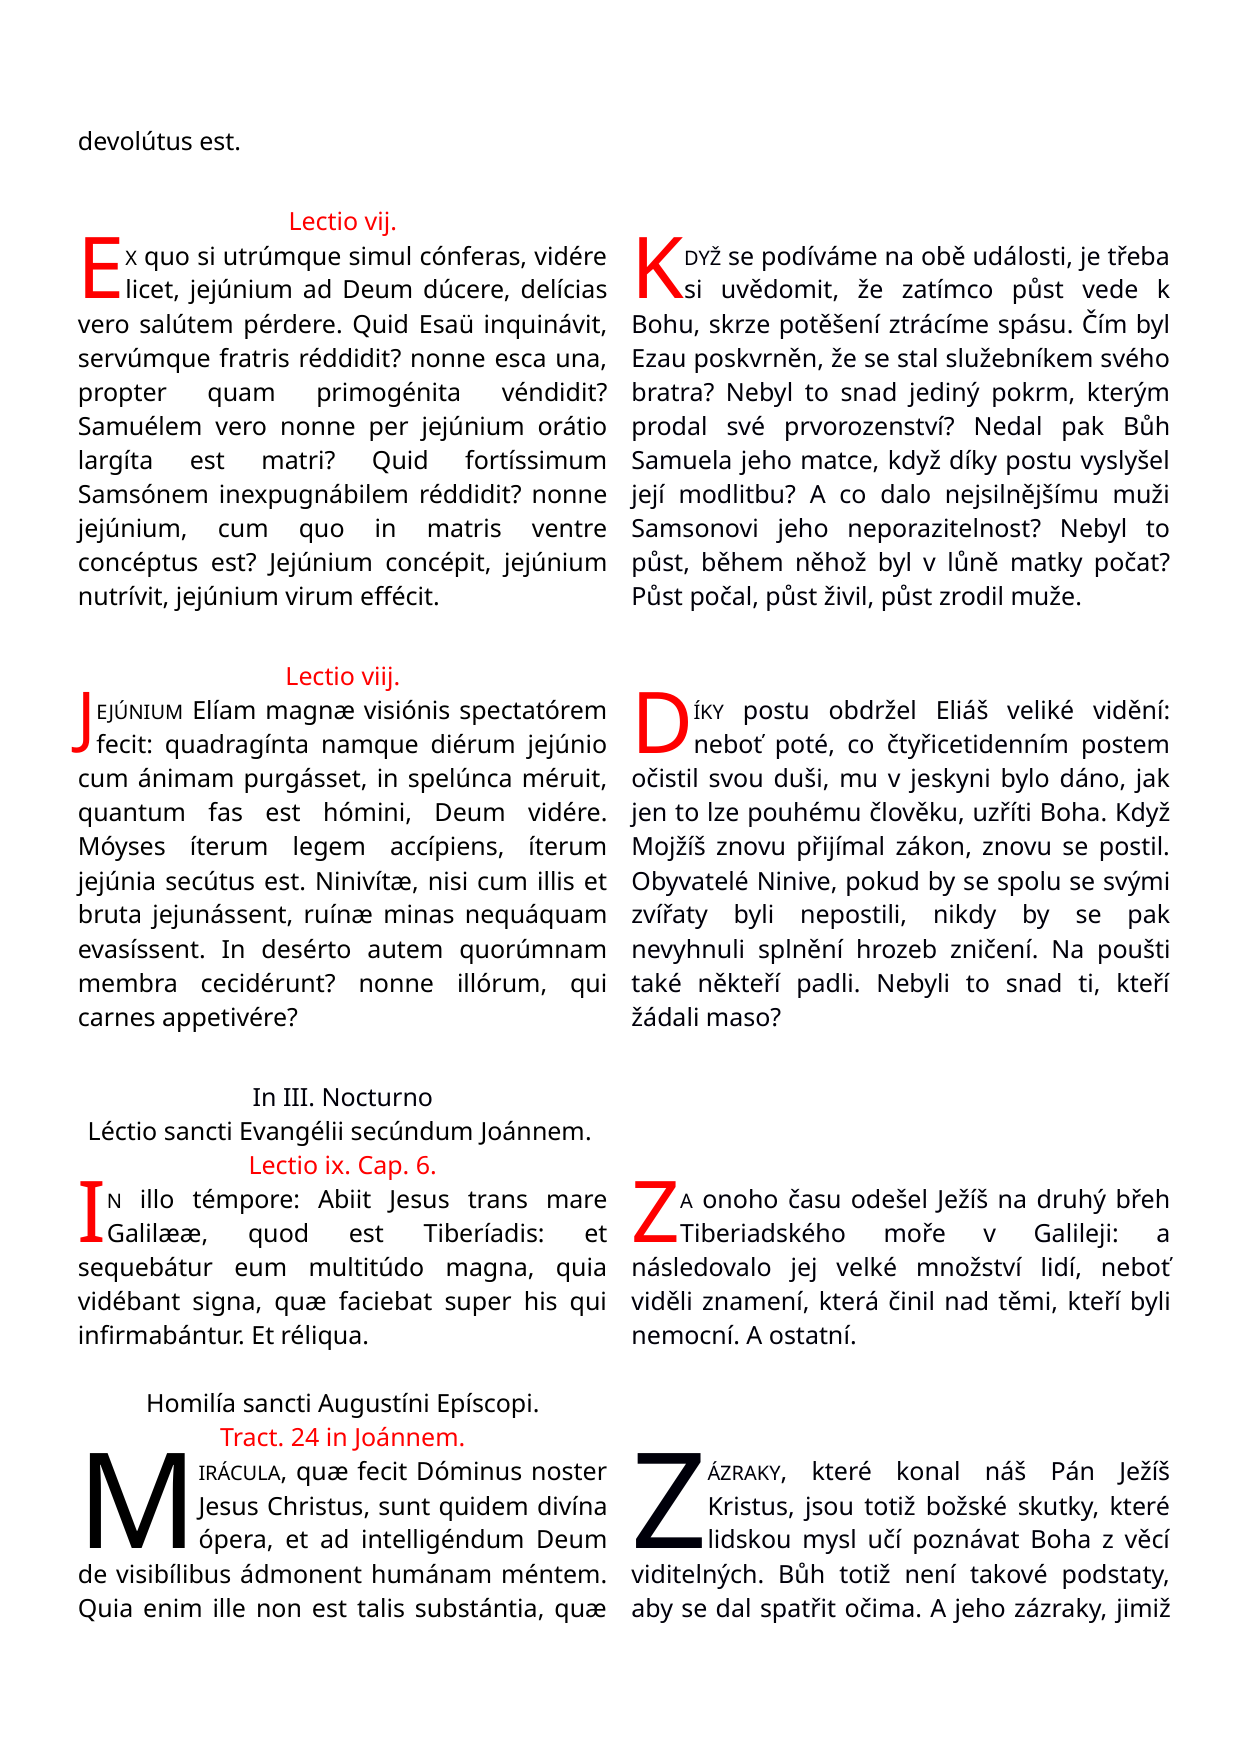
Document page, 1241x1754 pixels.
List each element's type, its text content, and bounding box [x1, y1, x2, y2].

table_cell Lectio viij. Jejúnium Elíam magnæ visiónis spectatórem fecit: quadragínta namque diérum jejúnio cum ánimam purgásset, in spelúnca méruit, quantum fas est hómini, Deum vidére. Móyses íterum legem accípiens, íterum jejúnia secútus est. Ninivítæ, nisi cum illis et bruta jejunássent, ruínæ minas nequáquam evasíssent. In desérto autem quorúmnam membra cecidérunt? nonne illórum, qui carnes appetivére? [66, 653, 619, 1073]
table_cell Díky postu obdržel Eliáš veliké vidění: neboť poté, co čtyřicetidenním postem očistil svou duši, mu v jeskyni bylo dáno, jak jen to lze pouhému člověku, uzříti Boha. Když Mojžíš znovu přijímal zákon, znovu se postil. Obyvatelé Ninive, pokud by se spolu se svými zvířaty byli nepostili, nikdy by se pak nevyhnuli splnění hrozeb zničení. Na poušti také někteří padli. Nebyli to snad ti, kteří žádali maso? [619, 653, 1182, 1073]
table_cell Za onoho času odešel Ježíš na druhý břeh Tiberiadského moře v Galileji: a následovalo jej velké množství lidí, neboť viděli znamení, která činil nad těmi, kteří byli nemocní. A ostatní. Zázraky, které konal náš Pán Ježíš Kristus, jsou totiž božské skutky, které lidskou mysl učí poznávat Boha z věcí viditelných. Bůh totiž není takové podstaty, aby se dal spatřit očima. A jeho zázraky, jimiž ovládá celý svět a provádí je na veškerém svém stvoření, se svou všudypřítomností staly tak běžnými, že se téměř nikdo neobtěžuje pohledět na tak podivuhodné a překvapivé skutky Boží třeba v každém semínku. Ve svém milosrdenství Bůh zařídil, aby se některé věci stávaly v příhodný čas, mimo obvyklý řád přírody, aby lidé uzřeli nikoliv velké, ale neobvyklé věci, a byli tím vyvedeni z míry, neboť věci, které vidí každý den, se jim staly bezcenné. [619, 1074, 1182, 1630]
table_cell Když se podíváme na obě události, je třeba si uvědomit, že zatímco půst vede k Bohu, skrze potěšení ztrácíme spásu. Čím byl Ezau poskvrněn, že se stal služebníkem svého bratra? Nebyl to snad jediný pokrm, kterým prodal své prvorozenství? Nedal pak Bůh Samuela jeho matce, když díky postu vyslyšel její modlitbu? A co dalo nejsilnějšímu muži Samsonovi jeho neporazitelnost? Nebyl to půst, během něhož byl v lůně matky počat? Půst počal, půst živil, půst zrodil muže. [619, 198, 1182, 653]
table_cell devolútus est. [66, 118, 619, 198]
table_cell [619, 118, 1182, 198]
table_cell Lectio vij. Ex quo si utrúmque simul cónferas, vidére licet, jejúnium ad Deum dúcere, delícias vero salútem pérdere. Quid Esaü inquinávit, servúmque fratris réddidit? nonne esca una, propter quam primogénita véndidit? Samuélem vero nonne per jejúnium orátio largíta est matri? Quid fortíssimum Samsónem inexpugnábilem réddidit? nonne jejúnium, cum quo in matris ventre concéptus est? Jejúnium concépit, jejúnium nutrívit, jejúnium virum effécit. [66, 198, 619, 653]
table_cell In III. Nocturno Léctio sancti Evangélii secúndum Joánnem. Lectio ix. Cap. 6. In illo témpore: Abiit Jesus trans mare Galilææ, quod est Tiberíadis: et sequebátur eum multitúdo magna, quia vidébant signa, quæ faciebat super his qui infirmabántur. Et réliqua. Homilía sancti Augustíni Epíscopi. Tract. 24 in Joánnem. Mirácula, quæ fecit Dóminus noster Jesus Christus, sunt quidem divína ópera, et ad intelligéndum Deum de visibílibus ádmonent humánam méntem. Quia enim ille non est talis substántia, quæ vidéri óculis possit; et mirácula ejus, quibus totum mundum regit, universámque creatúram adminístrat, assiduitáte viluérunt, ita ut pene nemo dignétur atténdere ópera Dei mira et stupénda in quólibet séminis grano: secúndum ipsam suam misericórdiam, servávit sibi quædam, quæ fáceret opportúno témpore præter usitátum cursum ordinémque natúræ; ut non majóra, sed insólita vidéndo stupérent, quibus quotidiána vilúerant. [66, 1074, 619, 1630]
